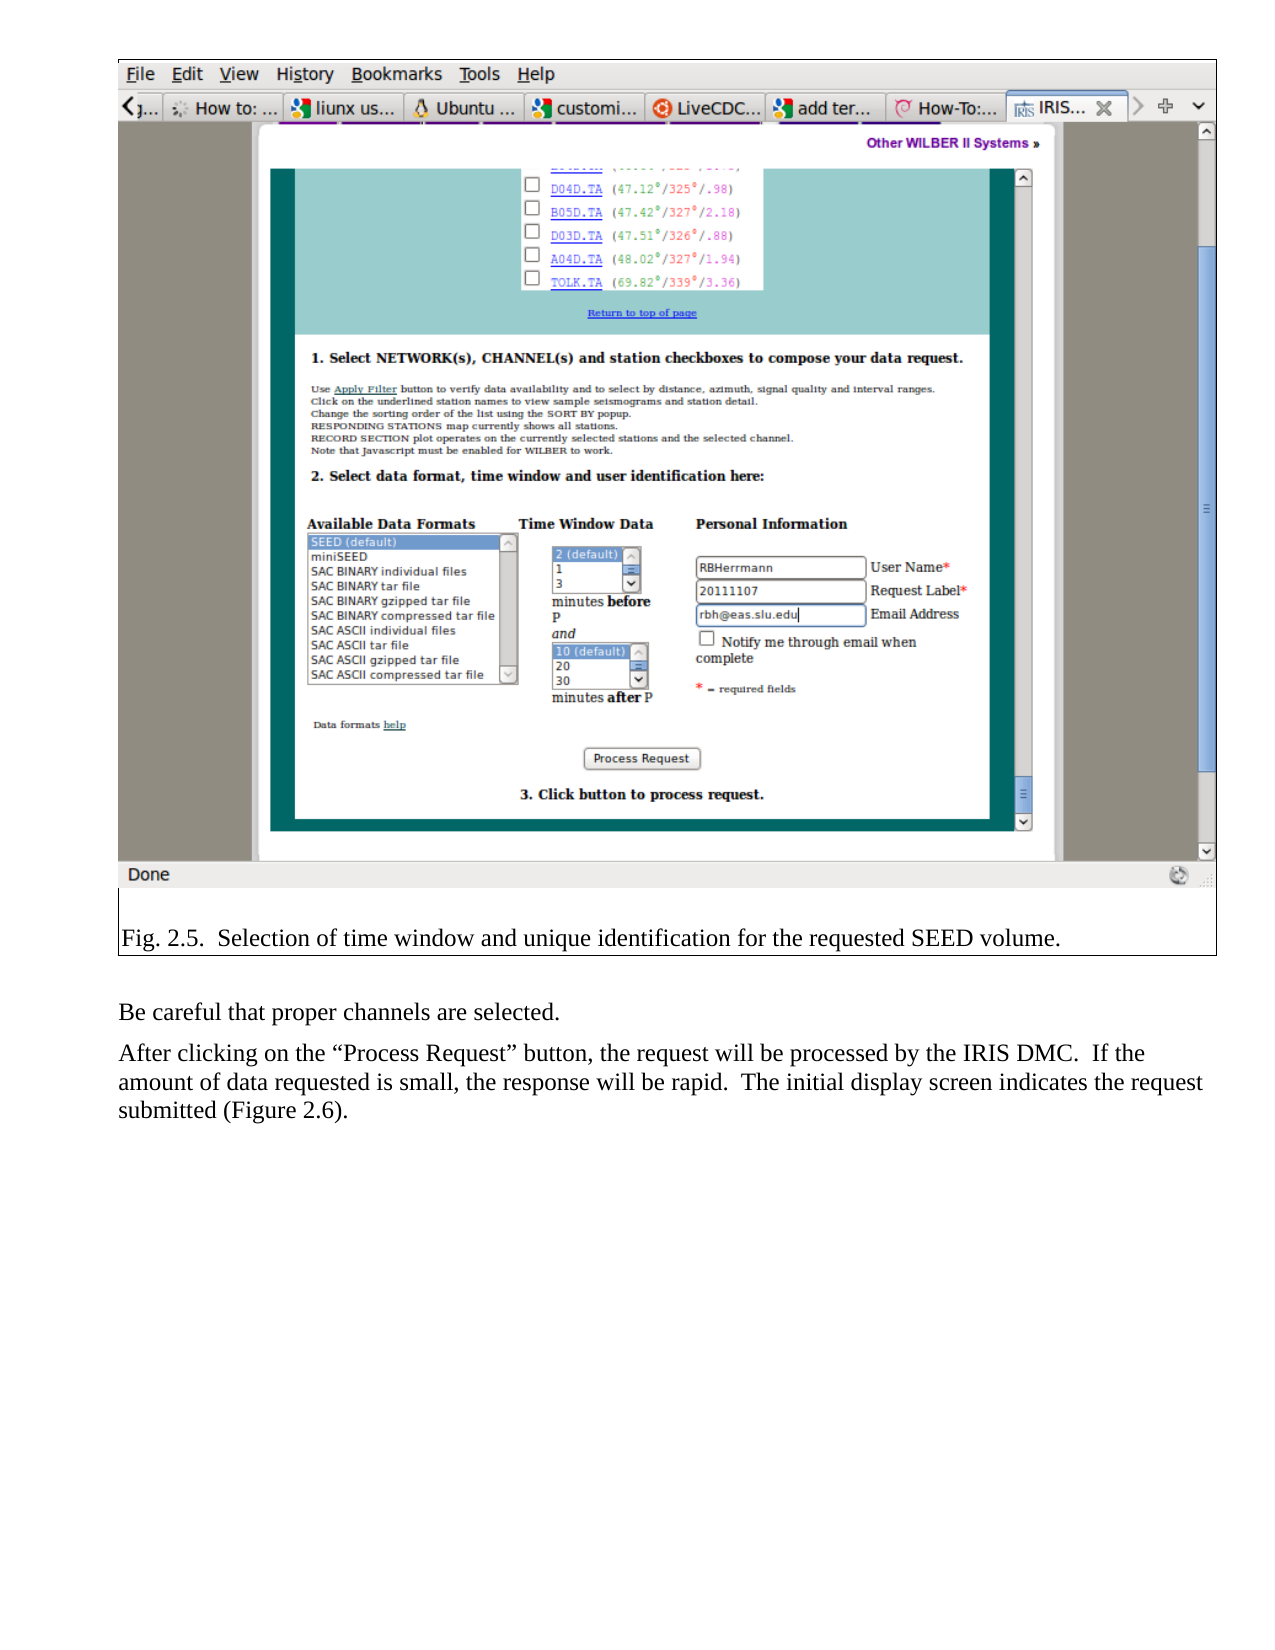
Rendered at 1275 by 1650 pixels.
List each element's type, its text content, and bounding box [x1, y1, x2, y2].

table_header [119, 888, 1216, 920]
text Be careful that proper channels are selected. [118, 997, 1216, 1026]
picture [118, 63, 1216, 888]
table_cell Fig. 2.5. Selection of time window and unique identification for the requested SEED volume. [119, 920, 1216, 954]
text After clicking on the “Process Request” button, the request will be processed by the IRIS DMC. If the amount of data requested is small, the response will be rapid. The initial display screen indicates the request submitted (Figure 2.6). [118, 1038, 1216, 1124]
